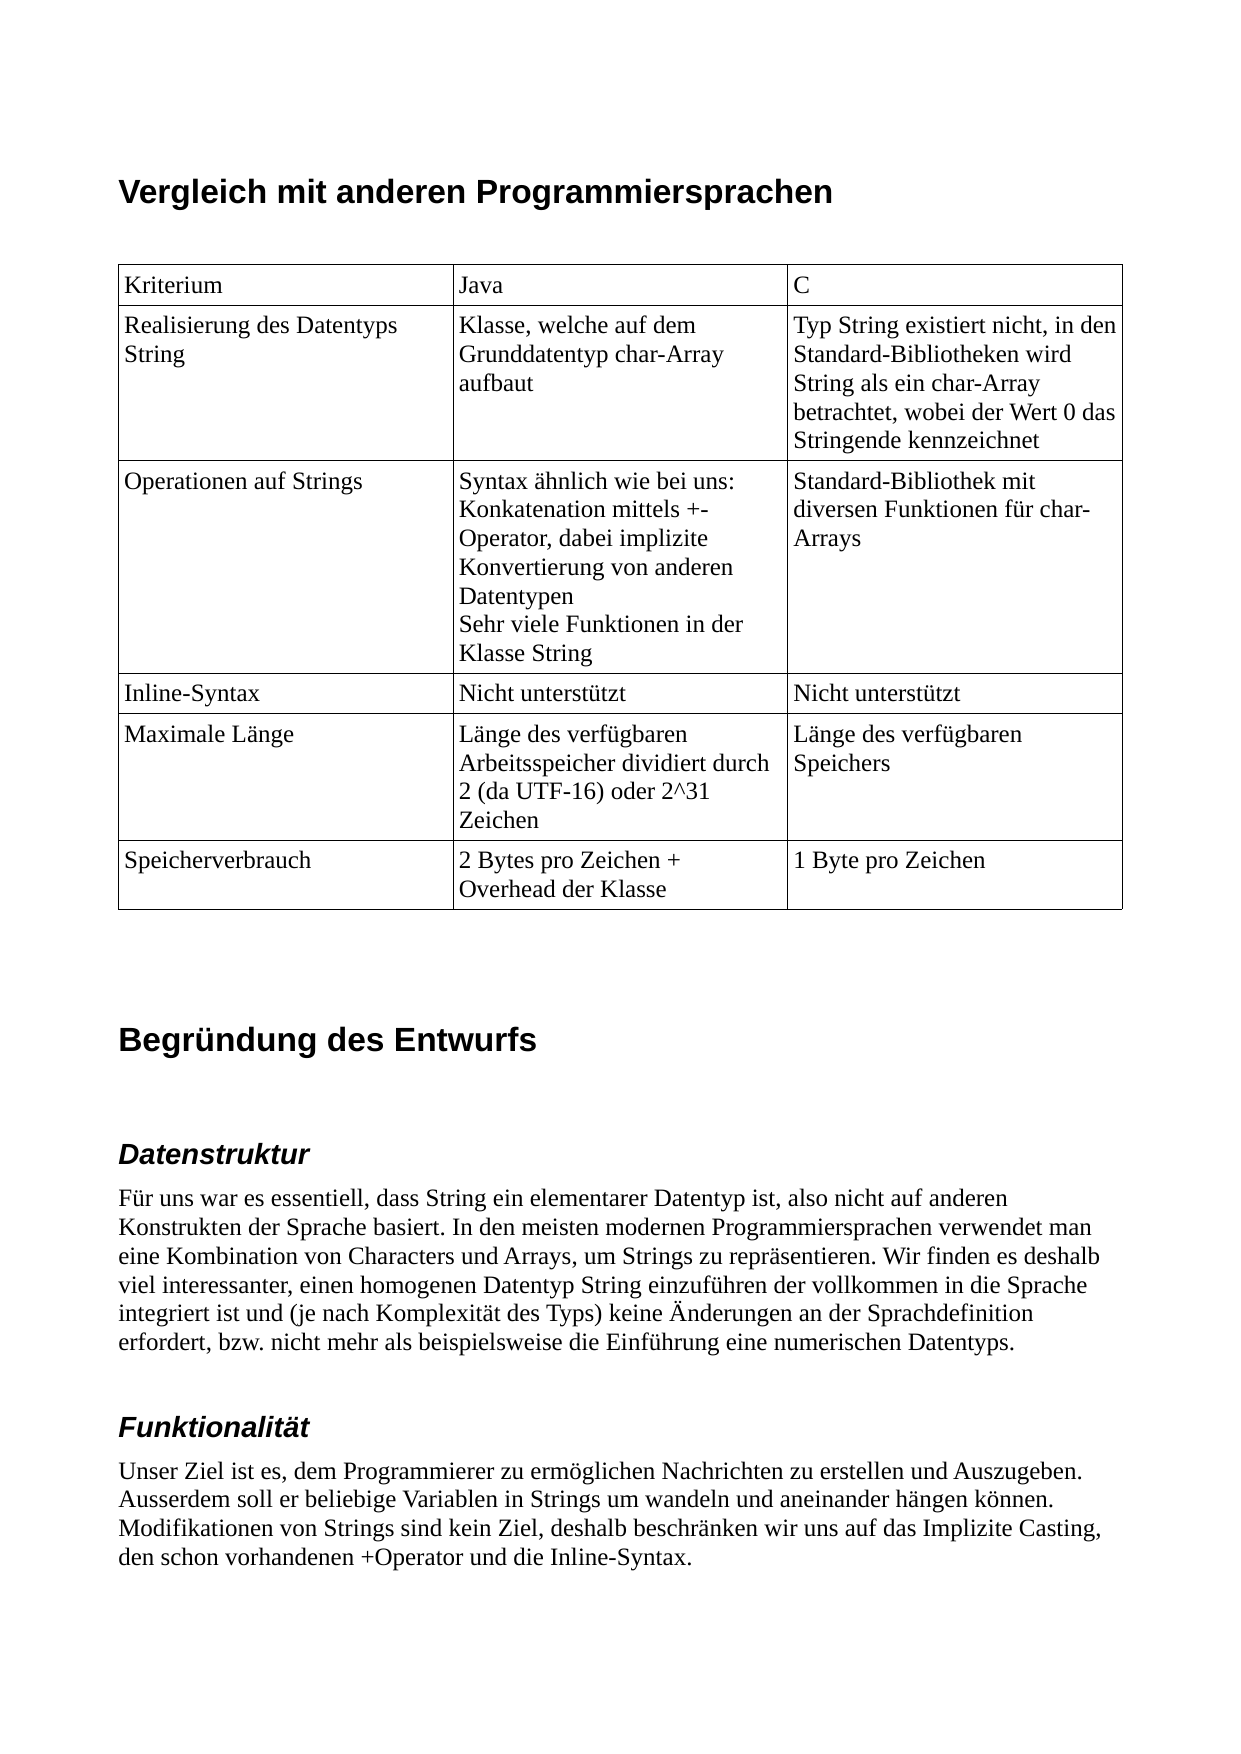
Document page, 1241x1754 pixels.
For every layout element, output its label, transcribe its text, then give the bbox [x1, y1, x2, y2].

subtitle Vergleich mit anderen Programmiersprachen [118, 172, 1122, 211]
table_cell Nicht unterstützt [454, 674, 787, 713]
table_cell Syntax ähnlich wie bei uns: Konkatenation mittels +-Operator, dabei implizite Konvertierung von anderen Datentypen Sehr viele Funktionen in der Klasse String [454, 461, 787, 673]
table_header Kriterium [119, 265, 453, 304]
table_cell Speicherverbrauch [119, 841, 453, 909]
subtitle Datenstruktur [118, 1137, 1122, 1171]
table_header Java [454, 265, 787, 304]
text Unser Ziel ist es, dem Programmierer zu ermöglichen Nachrichten zu erstellen und Auszugeben. Ausserdem soll er beliebige Variablen in Strings um wandeln und aneinander hängen können. Modifikationen von Strings sind kein Ziel, deshalb beschränken wir uns auf das Implizite Casting, den schon vorhandenen +Operator und die Inline-Syntax. [118, 1456, 1122, 1571]
table_cell Standard-Bibliothek mit diversen Funktionen für char-Arrays [788, 461, 1122, 673]
table_cell Typ String existiert nicht, in den Standard-Bibliotheken wird String als ein char-Array betrachtet, wobei der Wert 0 das Stringende kennzeichnet [788, 306, 1122, 460]
table_cell Nicht unterstützt [788, 674, 1122, 713]
subtitle Begründung des Entwurfs [118, 1020, 1122, 1059]
table_cell 2 Bytes pro Zeichen + Overhead der Klasse [454, 841, 787, 909]
table_cell Maximale Länge [119, 714, 453, 839]
table_cell Klasse, welche auf dem Grunddatentyp char-Array aufbaut [454, 306, 787, 460]
text Für uns war es essentiell, dass String ein elementarer Datentyp ist, also nicht auf anderen Konstrukten der Sprache basiert. In den meisten modernen Programmiersprachen verwendet man eine Kombination von Characters und Arrays, um Strings zu repräsentieren. Wir finden es deshalb viel interessanter, einen homogenen Datentyp String einzuführen der vollkommen in die Sprache integriert ist und (je nach Komplexität des Typs) keine Änderungen an der Sprachdefinition erfordert, bzw. nicht mehr als beispielsweise die Einführung eine numerischen Datentyps. [118, 1183, 1122, 1356]
subtitle Funktionalität [118, 1410, 1122, 1443]
table_cell Operationen auf Strings [119, 461, 453, 673]
table_cell Länge des verfügbaren Speichers [788, 714, 1122, 839]
table_header C [788, 265, 1122, 304]
table_cell Realisierung des Datentyps String [119, 306, 453, 460]
table_cell Inline-Syntax [119, 674, 453, 713]
table_cell Länge des verfügbaren Arbeitsspeicher dividiert durch 2 (da UTF-16) oder 2^31 Zeichen [454, 714, 787, 839]
table_cell 1 Byte pro Zeichen [788, 841, 1122, 909]
